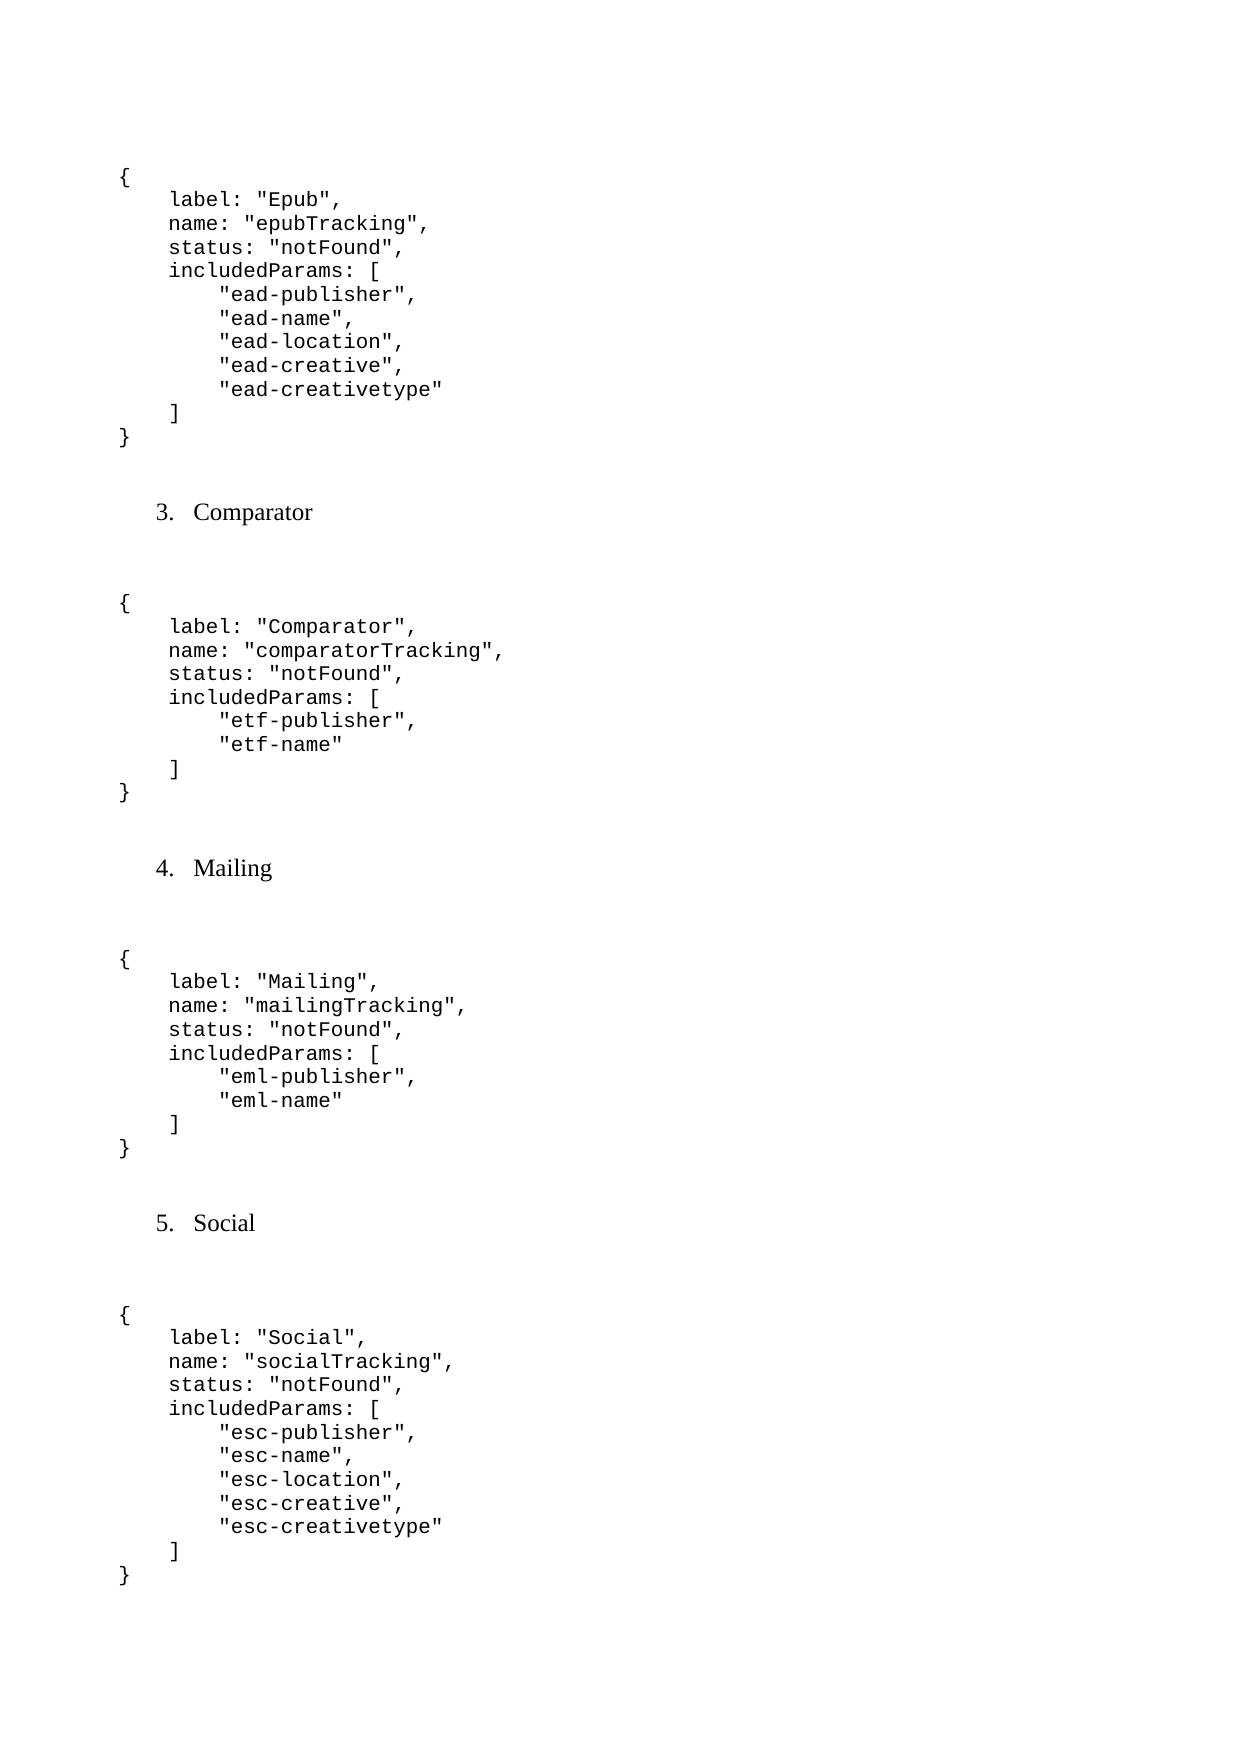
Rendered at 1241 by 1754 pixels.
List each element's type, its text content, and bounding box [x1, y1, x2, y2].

text label: "Social", [118, 1327, 1122, 1351]
text ] [118, 1540, 1122, 1564]
text } [118, 1564, 1122, 1587]
text { [118, 1303, 1122, 1327]
text ] [118, 758, 1122, 781]
text "etf-publisher", [118, 711, 1122, 734]
text status: "notFound", [118, 663, 1122, 687]
text ] [118, 402, 1122, 426]
text name: "epubTracking", [118, 213, 1122, 237]
text "esc-creativetype" [118, 1516, 1122, 1540]
text includedParams: [ [118, 1042, 1122, 1066]
text name: "socialTracking", [118, 1351, 1122, 1374]
text name: "comparatorTracking", [118, 639, 1122, 663]
text "ead-name", [118, 308, 1122, 331]
text label: "Mailing", [118, 972, 1122, 995]
text "ead-publisher", [118, 284, 1122, 308]
text } [118, 781, 1122, 805]
text } [118, 426, 1122, 449]
text "ead-creativetype" [118, 378, 1122, 402]
text ] [118, 1113, 1122, 1137]
text "ead-creative", [118, 355, 1122, 378]
text includedParams: [ [118, 687, 1122, 711]
list Mailing [156, 853, 1122, 881]
text { [118, 948, 1122, 972]
text { [118, 592, 1122, 616]
list Social [156, 1208, 1122, 1237]
list Comparator [156, 497, 1122, 526]
text status: "notFound", [118, 1374, 1122, 1398]
text label: "Epub", [118, 189, 1122, 213]
text "esc-publisher", [118, 1422, 1122, 1445]
text label: "Comparator", [118, 616, 1122, 639]
text "etf-name" [118, 734, 1122, 758]
text } [118, 1137, 1122, 1161]
text "eml-name" [118, 1090, 1122, 1113]
text status: "notFound", [118, 1019, 1122, 1042]
text { [118, 166, 1122, 189]
text includedParams: [ [118, 1398, 1122, 1422]
text "esc-creative", [118, 1493, 1122, 1516]
text "esc-location", [118, 1469, 1122, 1493]
text includedParams: [ [118, 260, 1122, 284]
text "eml-publisher", [118, 1066, 1122, 1090]
text "esc-name", [118, 1445, 1122, 1469]
text "ead-location", [118, 331, 1122, 355]
text name: "mailingTracking", [118, 995, 1122, 1019]
text status: "notFound", [118, 237, 1122, 260]
